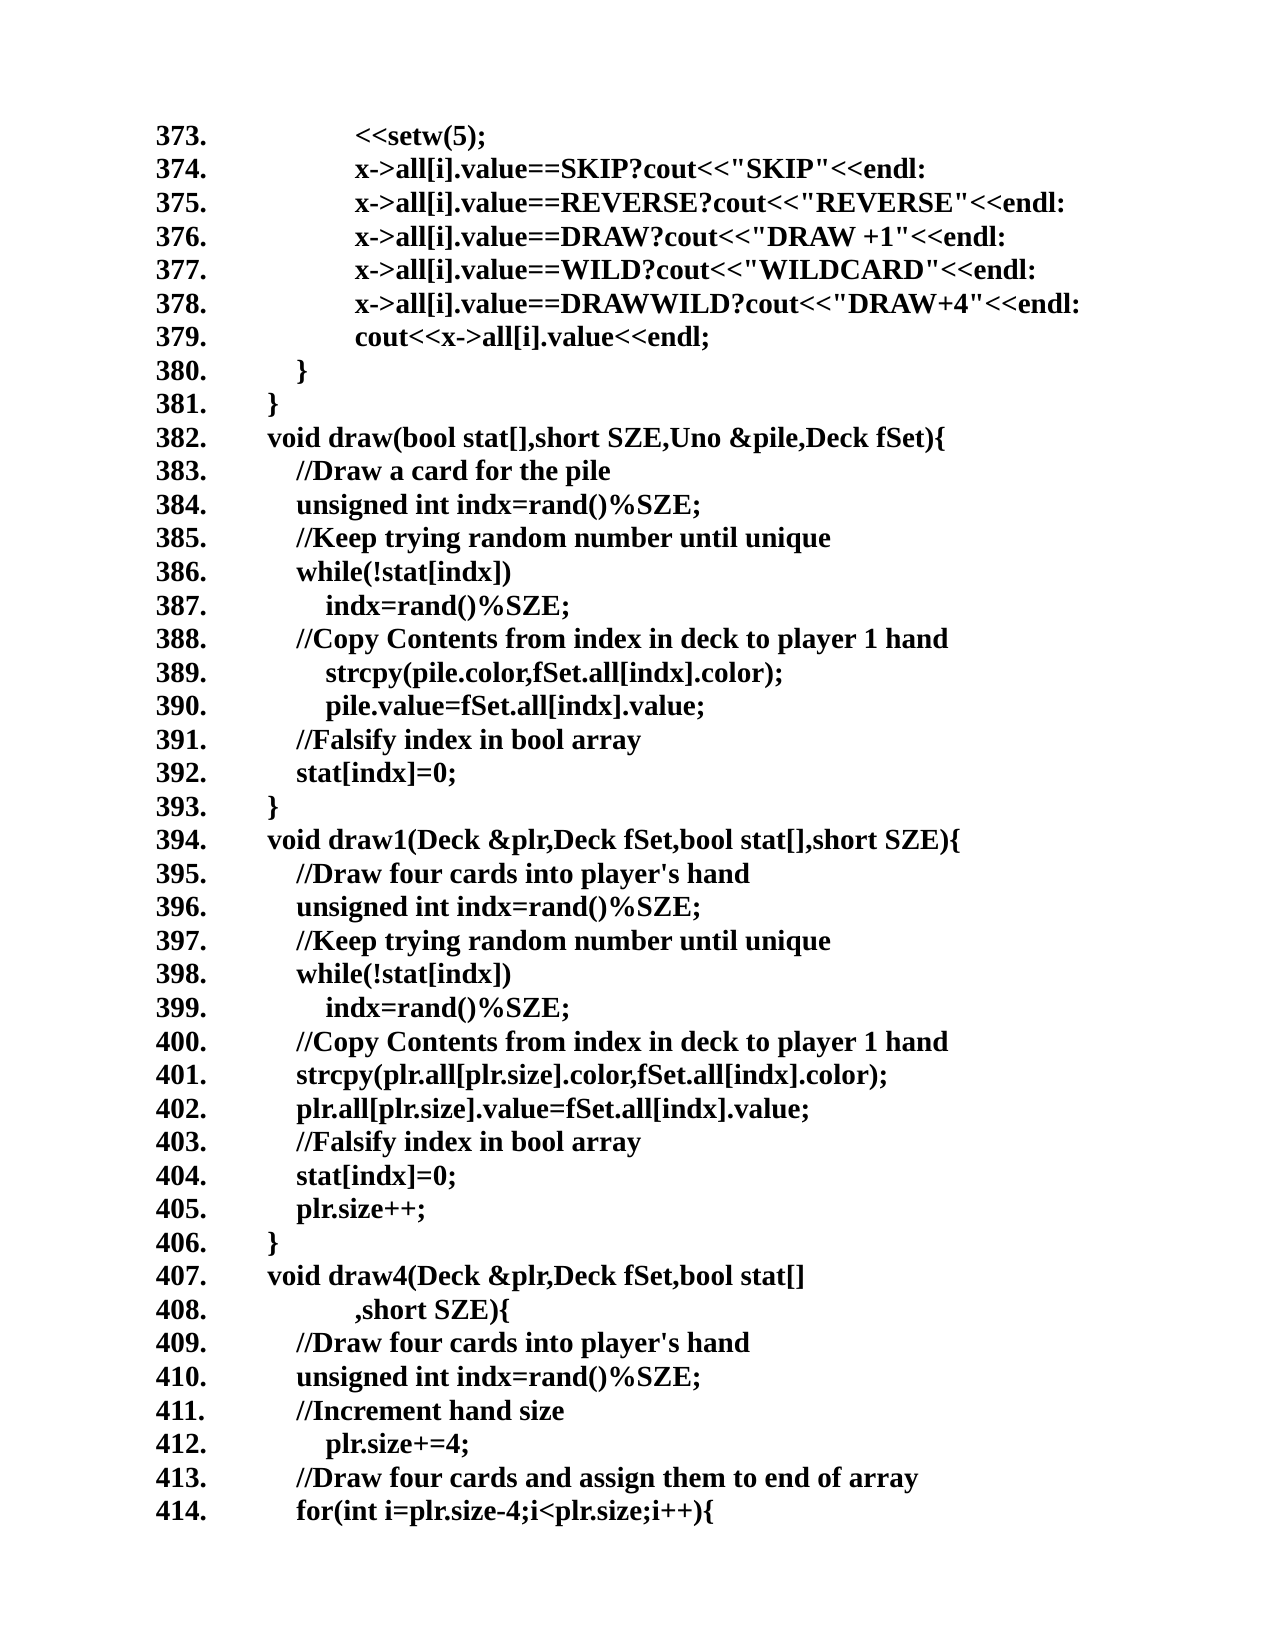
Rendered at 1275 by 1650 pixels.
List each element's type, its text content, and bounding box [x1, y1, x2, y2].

list //Copy Contents from index in deck to player 1 hand [156, 621, 1157, 655]
list while(!stat[indx]) [156, 957, 1157, 990]
list //Increment hand size [156, 1393, 1157, 1426]
list plr.size++; [156, 1191, 1157, 1225]
list //Copy Contents from index in deck to player 1 hand [156, 1024, 1157, 1057]
list //Keep trying random number until unique [156, 521, 1157, 554]
list indx=rand()%SZE; [156, 990, 1157, 1024]
list plr.size+=4; [156, 1426, 1157, 1460]
list //Draw four cards into player's hand [156, 1326, 1157, 1359]
list void draw4(Deck &plr,Deck fSet,bool stat[] [156, 1258, 1157, 1292]
list //Keep trying random number until unique [156, 923, 1157, 957]
list <<setw(5); [156, 118, 1157, 152]
list stat[indx]=0; [156, 755, 1157, 789]
list unsigned int indx=rand()%SZE; [156, 487, 1157, 521]
list x->all[i].value==SKIP?cout<<"SKIP"<<endl: [156, 152, 1157, 185]
list //Falsify index in bool array [156, 722, 1157, 755]
list while(!stat[indx]) [156, 554, 1157, 588]
list void draw1(Deck &plr,Deck fSet,bool stat[],short SZE){ [156, 822, 1157, 856]
list //Falsify index in bool array [156, 1124, 1157, 1158]
list unsigned int indx=rand()%SZE; [156, 889, 1157, 923]
list void draw(bool stat[],short SZE,Uno &pile,Deck fSet){ [156, 420, 1157, 453]
list //Draw four cards and assign them to end of array [156, 1460, 1157, 1493]
list } [156, 353, 1157, 386]
list cout<<x->all[i].value<<endl; [156, 319, 1157, 353]
list x->all[i].value==WILD?cout<<"WILDCARD"<<endl: [156, 252, 1157, 286]
list pile.value=fSet.all[indx].value; [156, 688, 1157, 722]
list } [156, 1225, 1157, 1258]
list for(int i=plr.size-4;i<plr.size;i++){ [156, 1493, 1157, 1527]
list unsigned int indx=rand()%SZE; [156, 1359, 1157, 1393]
list ,short SZE){ [156, 1292, 1157, 1326]
list stat[indx]=0; [156, 1158, 1157, 1191]
list strcpy(plr.all[plr.size].color,fSet.all[indx].color); [156, 1057, 1157, 1091]
list //Draw four cards into player's hand [156, 856, 1157, 889]
list x->all[i].value==DRAWWILD?cout<<"DRAW+4"<<endl: [156, 286, 1157, 319]
list indx=rand()%SZE; [156, 588, 1157, 621]
list plr.all[plr.size].value=fSet.all[indx].value; [156, 1091, 1157, 1124]
list //Draw a card for the pile [156, 453, 1157, 487]
list } [156, 386, 1157, 420]
list x->all[i].value==DRAW?cout<<"DRAW +1"<<endl: [156, 219, 1157, 252]
list x->all[i].value==REVERSE?cout<<"REVERSE"<<endl: [156, 185, 1157, 219]
list strcpy(pile.color,fSet.all[indx].color); [156, 655, 1157, 688]
list } [156, 789, 1157, 822]
